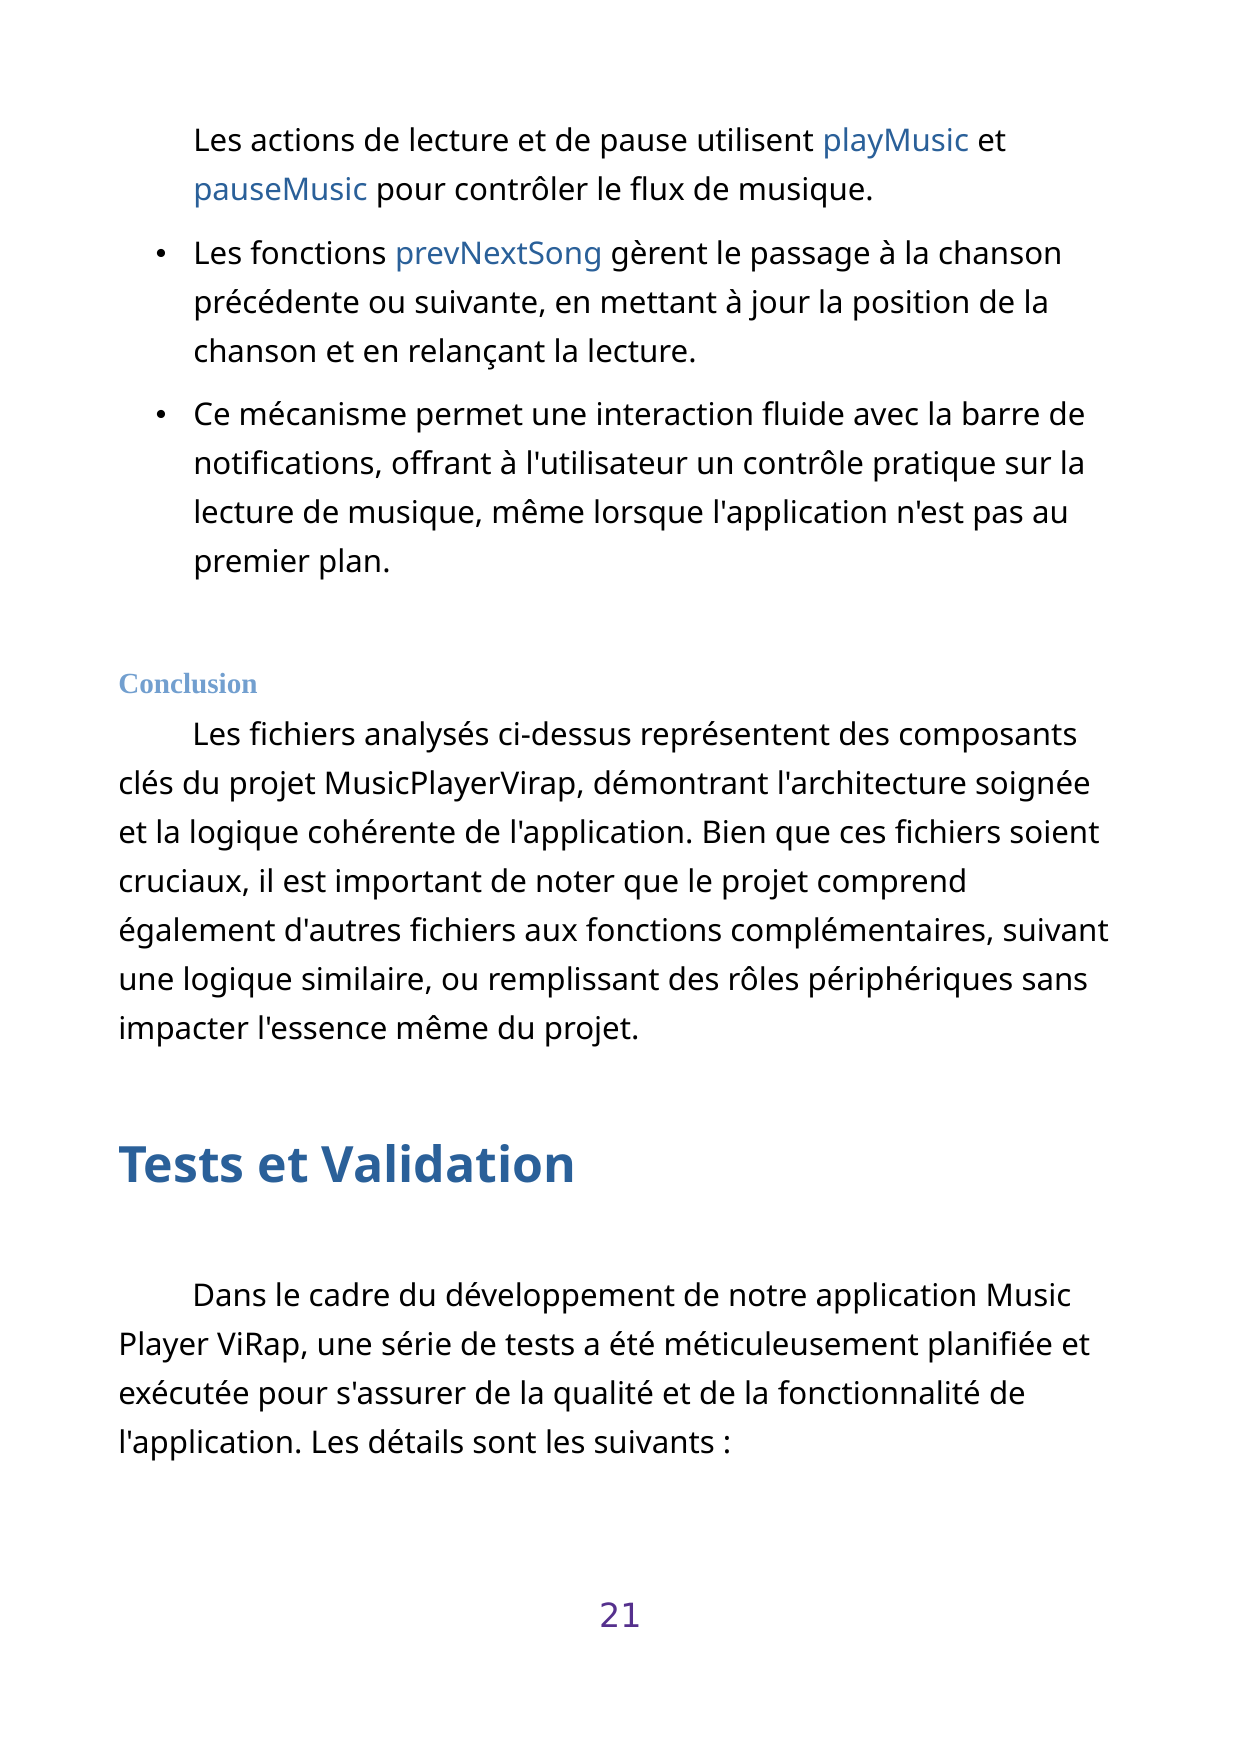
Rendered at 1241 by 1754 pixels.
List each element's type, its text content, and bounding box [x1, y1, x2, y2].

text Les fichiers analysés ci-dessus représentent des composants clés du projet MusicPlayerVirap, démontrant l'architecture soignée et la logique cohérente de l'application. Bien que ces fichiers soient cruciaux, il est important de noter que le projet comprend également d'autres fichiers aux fonctions complémentaires, suivant une logique similaire, ou remplissant des rôles périphériques sans impacter l'essence même du projet. [118, 712, 1122, 1048]
subtitle Conclusion [118, 666, 1122, 699]
text Dans le cadre du développement de notre application Music Player ViRap, une série de tests a été méticuleusement planifiée et exécutée pour s'assurer de la qualité et de la fonctionnalité de l'application. Les détails sont les suivants : [118, 1273, 1122, 1462]
list Les actions de lecture et de pause utilisent playMusic et pauseMusic pour contrôler le flux de musique. [156, 118, 1122, 210]
list Ce mécanisme permet une interaction fluide avec la barre de notifications, offrant à l'utilisateur un contrôle pratique sur la lecture de musique, même lorsque l'application n'est pas au premier plan. [156, 392, 1122, 582]
subtitle Tests et Validation [118, 1129, 1122, 1197]
list Les fonctions prevNextSong gèrent le passage à la chanson précédente ou suivante, en mettant à jour la position de la chanson et en relançant la lecture. [156, 231, 1122, 371]
